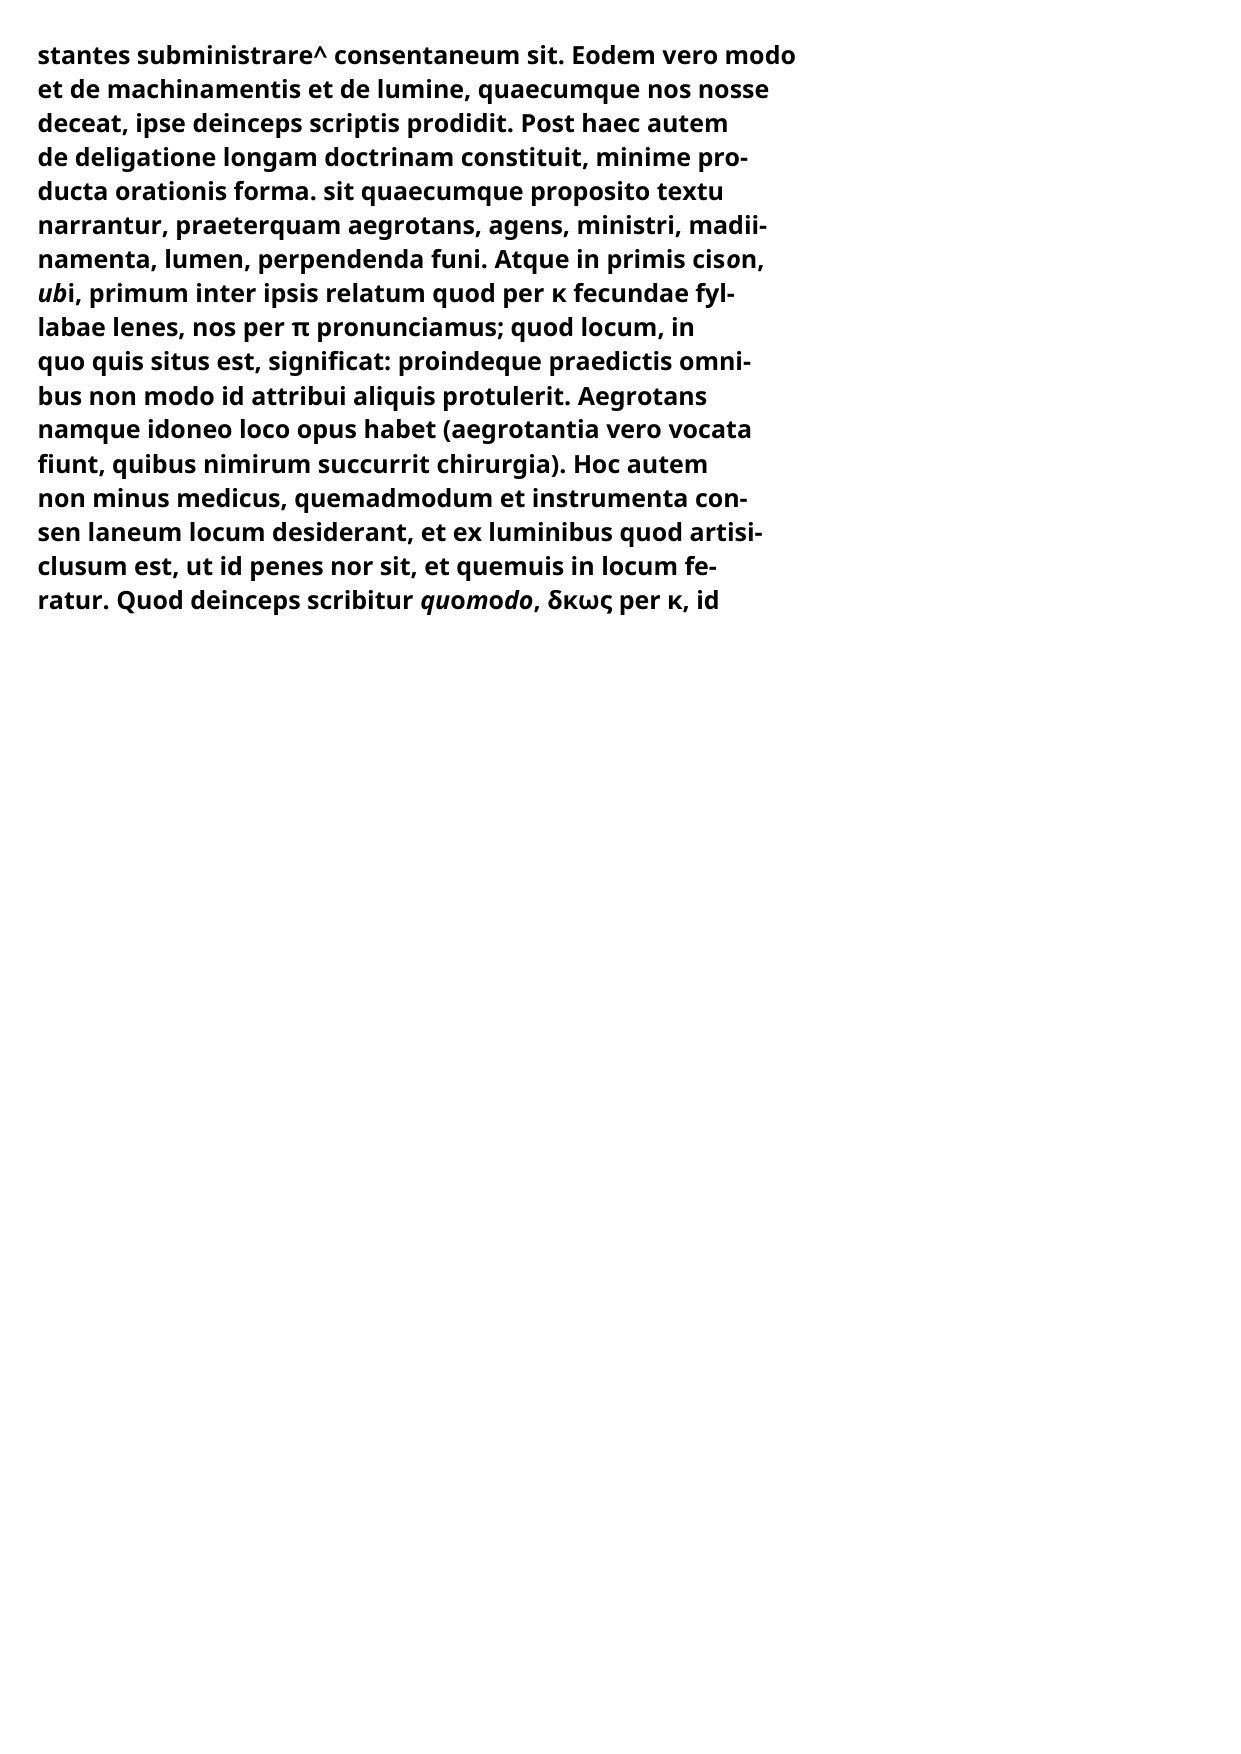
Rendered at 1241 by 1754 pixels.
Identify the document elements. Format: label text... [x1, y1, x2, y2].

text stantes subministrare^ consentaneum sit. Eodem vero modo et de machinamentis et de lumine, quaecumque nos nosse deceat, ipse deinceps scriptis prodidit. Post haec autem de deligatione longam doctrinam constituit, minime pro- ducta orationis forma. sit quaecumque proposito textu narrantur, praeterquam aegrotans, agens, ministri, madii- namenta, lumen, perpendenda funi. Atque in primis cison, ubi, primum inter ipsis relatum quod per κ fecundae fyl- labae lenes, nos per π pronunciamus; quod locum, in quo quis situs est, significat: proindeque praedictis omni- bus non modo id attribui aliquis protulerit. Aegrotans namque idoneo loco opus habet (aegrotantia vero vocata fiunt, quibus nimirum succurrit chirurgia). Hoc autem non minus medicus, quemadmodum et instrumenta con- sen laneum locum desiderant, et ex luminibus quod artisi- clusum est, ut id penes nor sit, et quemuis in locum fe- ratur. Quod deinceps scribitur quomodo, δκως per κ, id [37, 37, 1203, 617]
